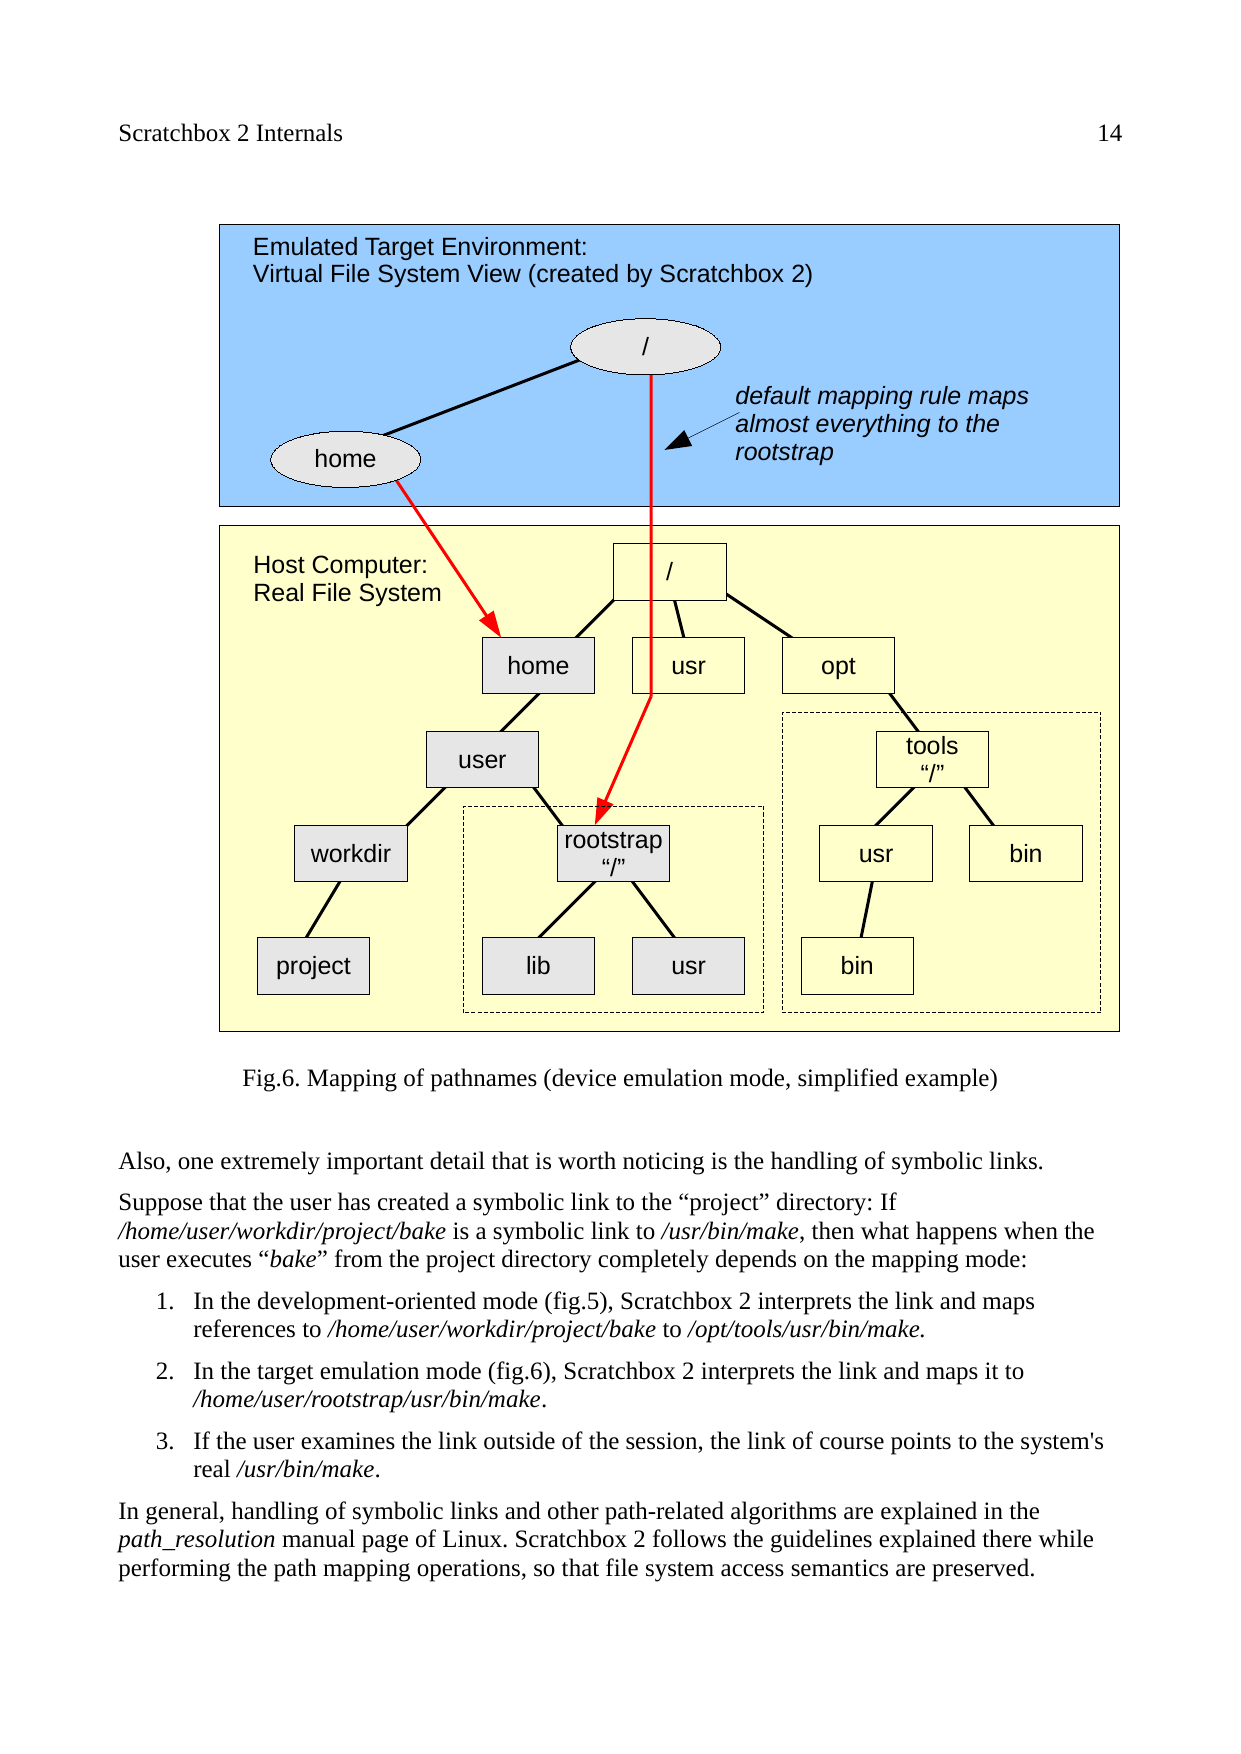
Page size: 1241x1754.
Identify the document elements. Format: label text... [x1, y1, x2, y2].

text Fig.6. Mapping of pathnames (device emulation mode, simplified example) [118, 218, 1122, 1092]
text Also, one extremely important detail that is worth noticing is the handling of symbolic links. [118, 1146, 1122, 1174]
list If the user examines the link outside of the session, the link of course points to the system's real /usr/bin/make. [156, 1426, 1122, 1483]
text In general, handling of symbolic links and other path-related algorithms are explained in the path_resolution manual page of Linux. Scratchbox 2 follows the guidelines explained there while performing the path mapping operations, so that file system access semantics are preserved. [118, 1496, 1122, 1582]
list In the target emulation mode (fig.6), Scratchbox 2 interprets the link and maps it to /home/user/rootstrap/usr/bin/make. [156, 1356, 1122, 1413]
list In the development-oriented mode (fig.5), Scratchbox 2 interprets the link and maps references to /home/user/workdir/project/bake to /opt/tools/usr/bin/make. [156, 1286, 1122, 1343]
text Suppose that the user has created a symbolic link to the “project” directory: If /home/user/workdir/project/bake is a symbolic link to /usr/bin/make, then what happens when the user executes “bake” from the project directory completely depends on the mapping mode: [118, 1187, 1122, 1273]
